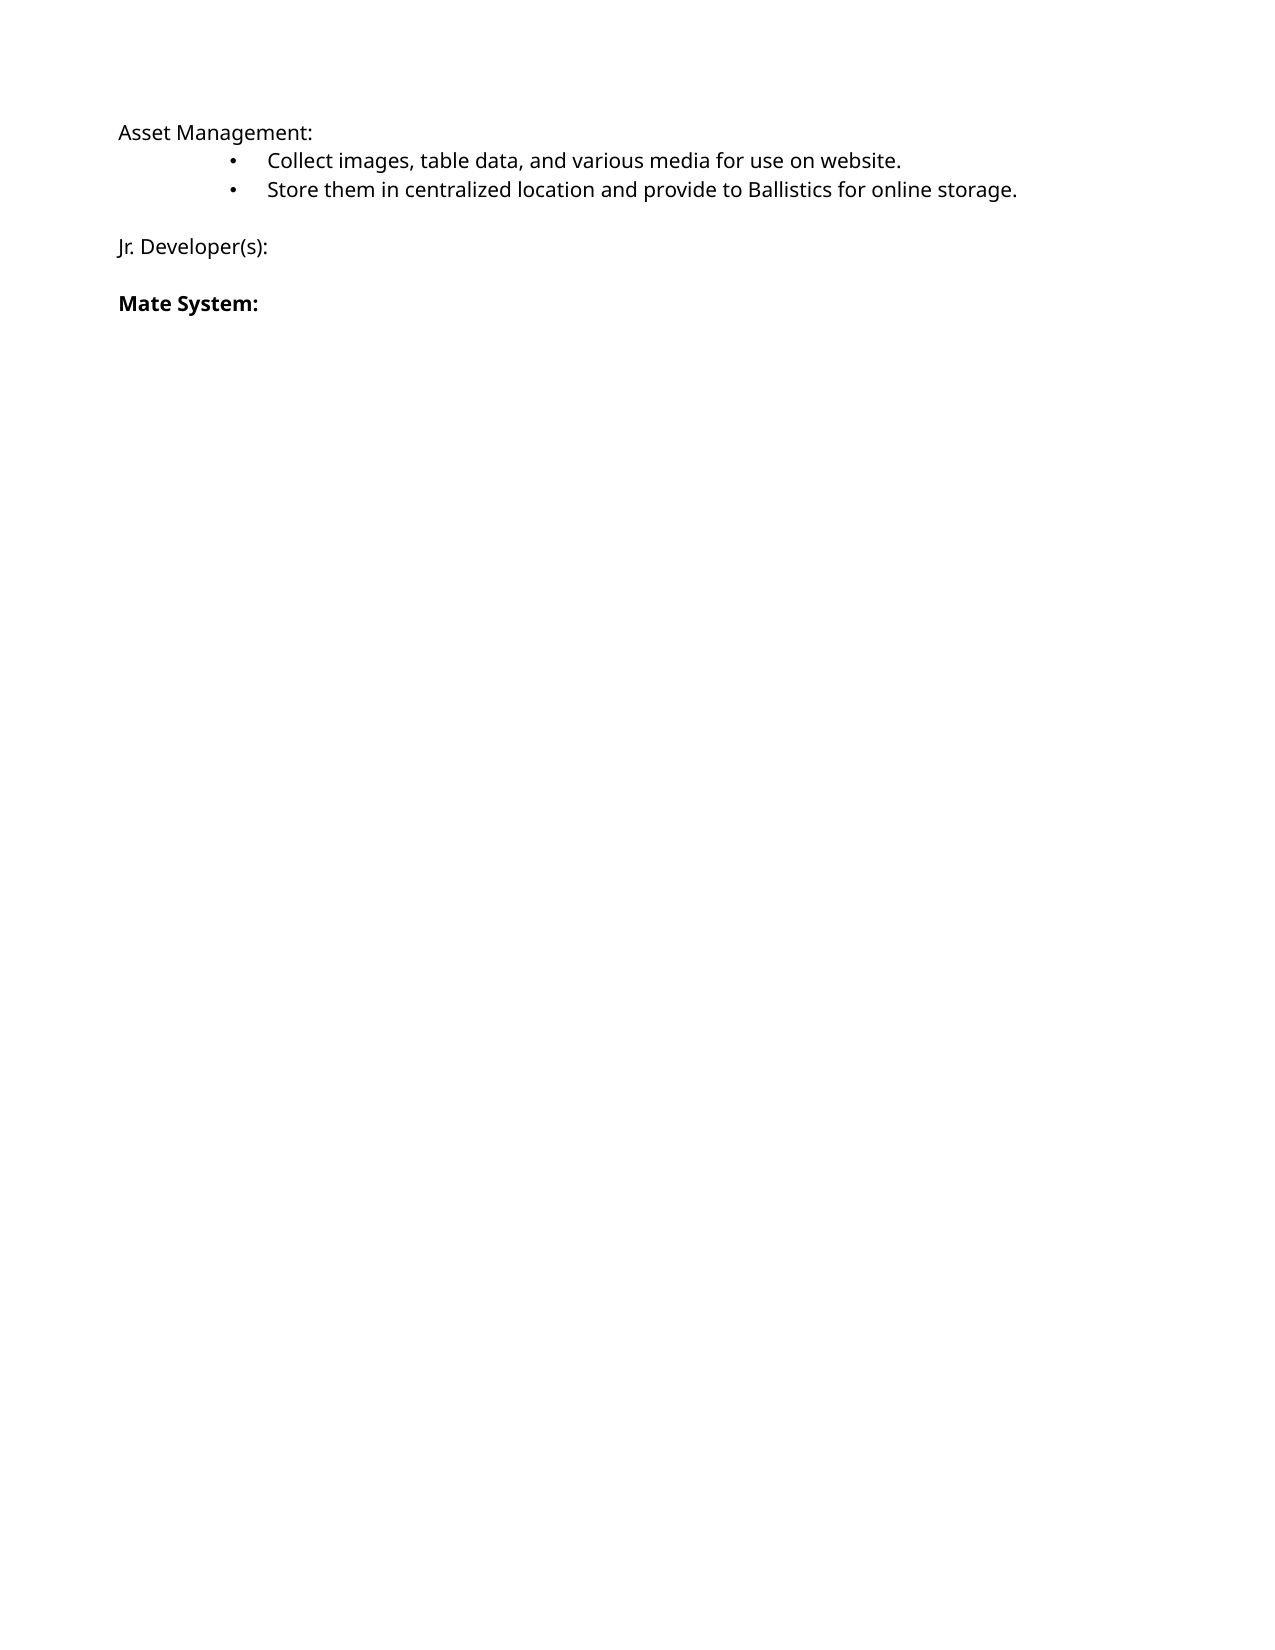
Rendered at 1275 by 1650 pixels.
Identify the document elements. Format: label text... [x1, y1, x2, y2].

text Jr. Developer(s): [118, 232, 1157, 260]
list Store them in centralized location and provide to Ballistics for online storage. [229, 175, 1157, 203]
text Asset Management: [118, 118, 1157, 147]
list Collect images, table data, and various media for use on website. [229, 147, 1157, 175]
text Mate System: [118, 289, 1157, 317]
